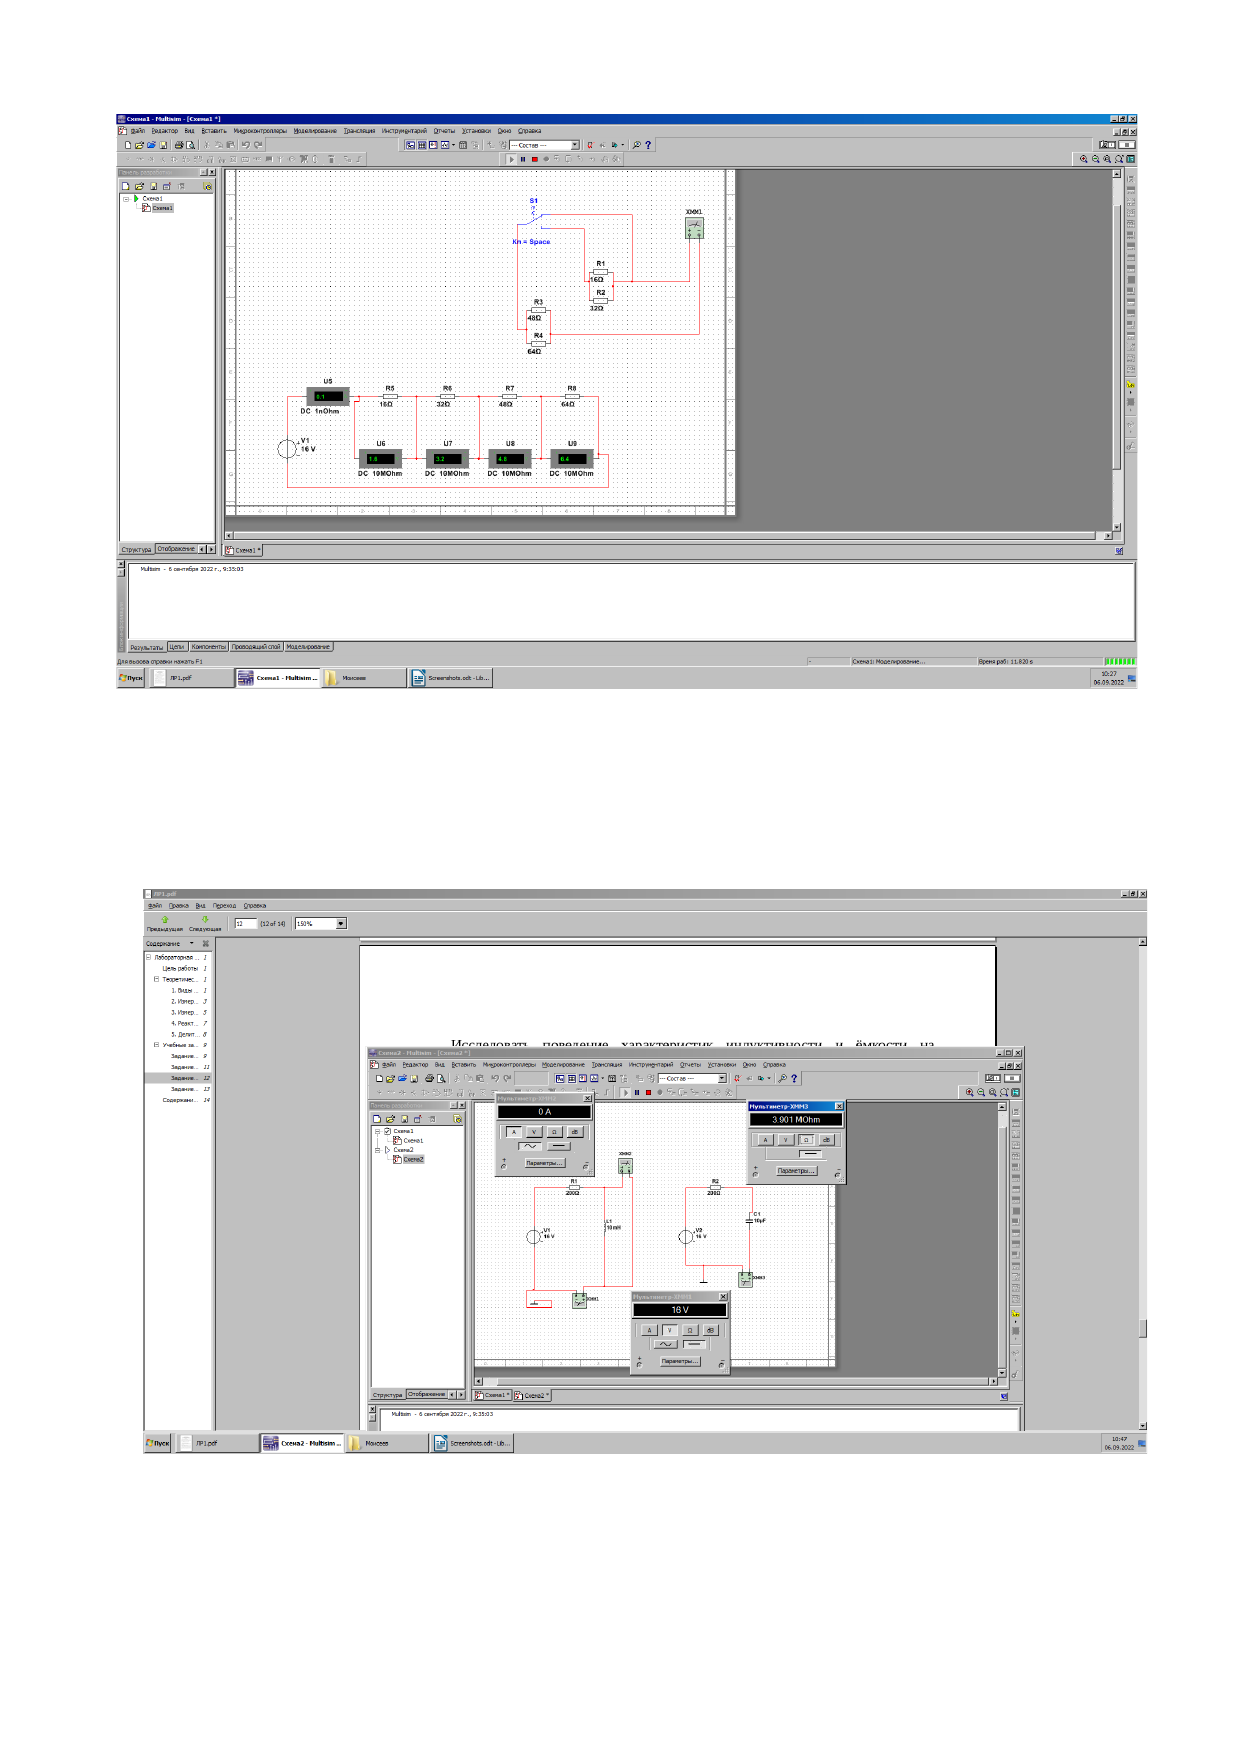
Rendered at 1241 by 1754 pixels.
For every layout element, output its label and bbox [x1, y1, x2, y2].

picture [143, 889, 1148, 1454]
picture [116, 114, 1138, 689]
